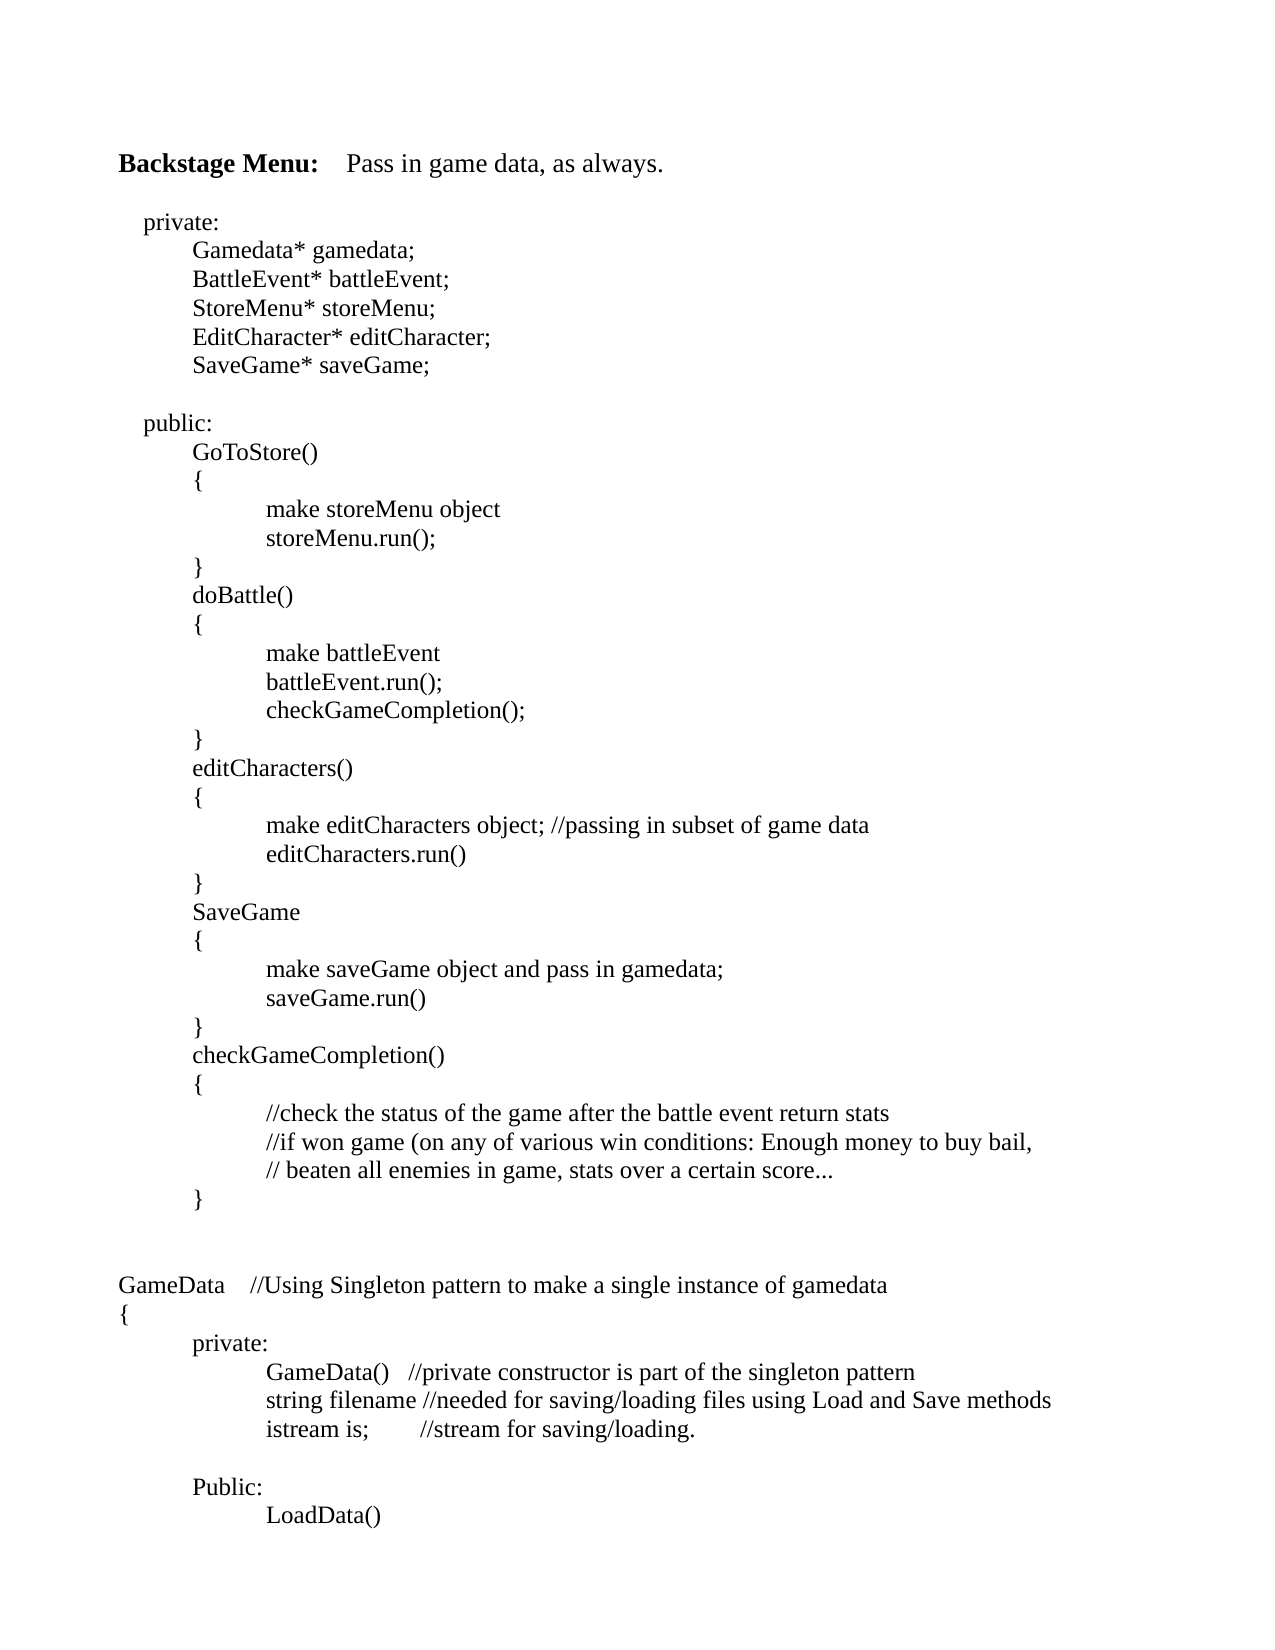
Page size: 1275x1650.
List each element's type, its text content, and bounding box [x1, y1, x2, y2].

text // beaten all enemies in game, stats over a certain score... [118, 1156, 1157, 1184]
text { [118, 466, 1157, 494]
text } [118, 1184, 1157, 1213]
text { [118, 609, 1157, 638]
text private: [118, 1328, 1157, 1357]
text GameData() //private constructor is part of the singleton pattern [118, 1357, 1157, 1386]
text public: [118, 408, 1157, 437]
text Backstage Menu: Pass in game data, as always. [118, 147, 1157, 178]
text make editCharacters object; //passing in subset of game data [118, 811, 1157, 839]
text SaveGame* saveGame; [118, 351, 1157, 379]
text saveGame.run() [118, 983, 1157, 1012]
text editCharacters() [118, 753, 1157, 782]
text istream is; //stream for saving/loading. [118, 1414, 1157, 1443]
text BattleEvent* battleEvent; [118, 264, 1157, 293]
text GameData //Using Singleton pattern to make a single instance of gamedata [118, 1271, 1157, 1299]
text } [118, 724, 1157, 753]
text make battleEvent [118, 638, 1157, 667]
text private: [118, 207, 1157, 236]
text EditCharacter* editCharacter; [118, 322, 1157, 351]
text { [118, 1299, 1157, 1328]
text string filename //needed for saving/loading files using Load and Save methods [118, 1386, 1157, 1414]
text StoreMenu* storeMenu; [118, 293, 1157, 322]
text checkGameCompletion(); [118, 696, 1157, 724]
text } [118, 868, 1157, 897]
text } [118, 552, 1157, 581]
text make saveGame object and pass in gamedata; [118, 954, 1157, 983]
text checkGameCompletion() [118, 1041, 1157, 1069]
text { [118, 926, 1157, 954]
text } [118, 1012, 1157, 1041]
text { [118, 782, 1157, 811]
text make storeMenu object [118, 494, 1157, 523]
text editCharacters.run() [118, 839, 1157, 868]
text battleEvent.run(); [118, 667, 1157, 696]
text storeMenu.run(); [118, 523, 1157, 552]
text Gamedata* gamedata; [118, 236, 1157, 264]
text { [118, 1069, 1157, 1098]
text GoToStore() [118, 437, 1157, 466]
text LoadData() [118, 1501, 1157, 1529]
text //check the status of the game after the battle event return stats [118, 1098, 1157, 1127]
text Public: [118, 1472, 1157, 1501]
text SaveGame [118, 897, 1157, 926]
text doBattle() [118, 581, 1157, 609]
text //if won game (on any of various win conditions: Enough money to buy bail, [118, 1127, 1157, 1156]
